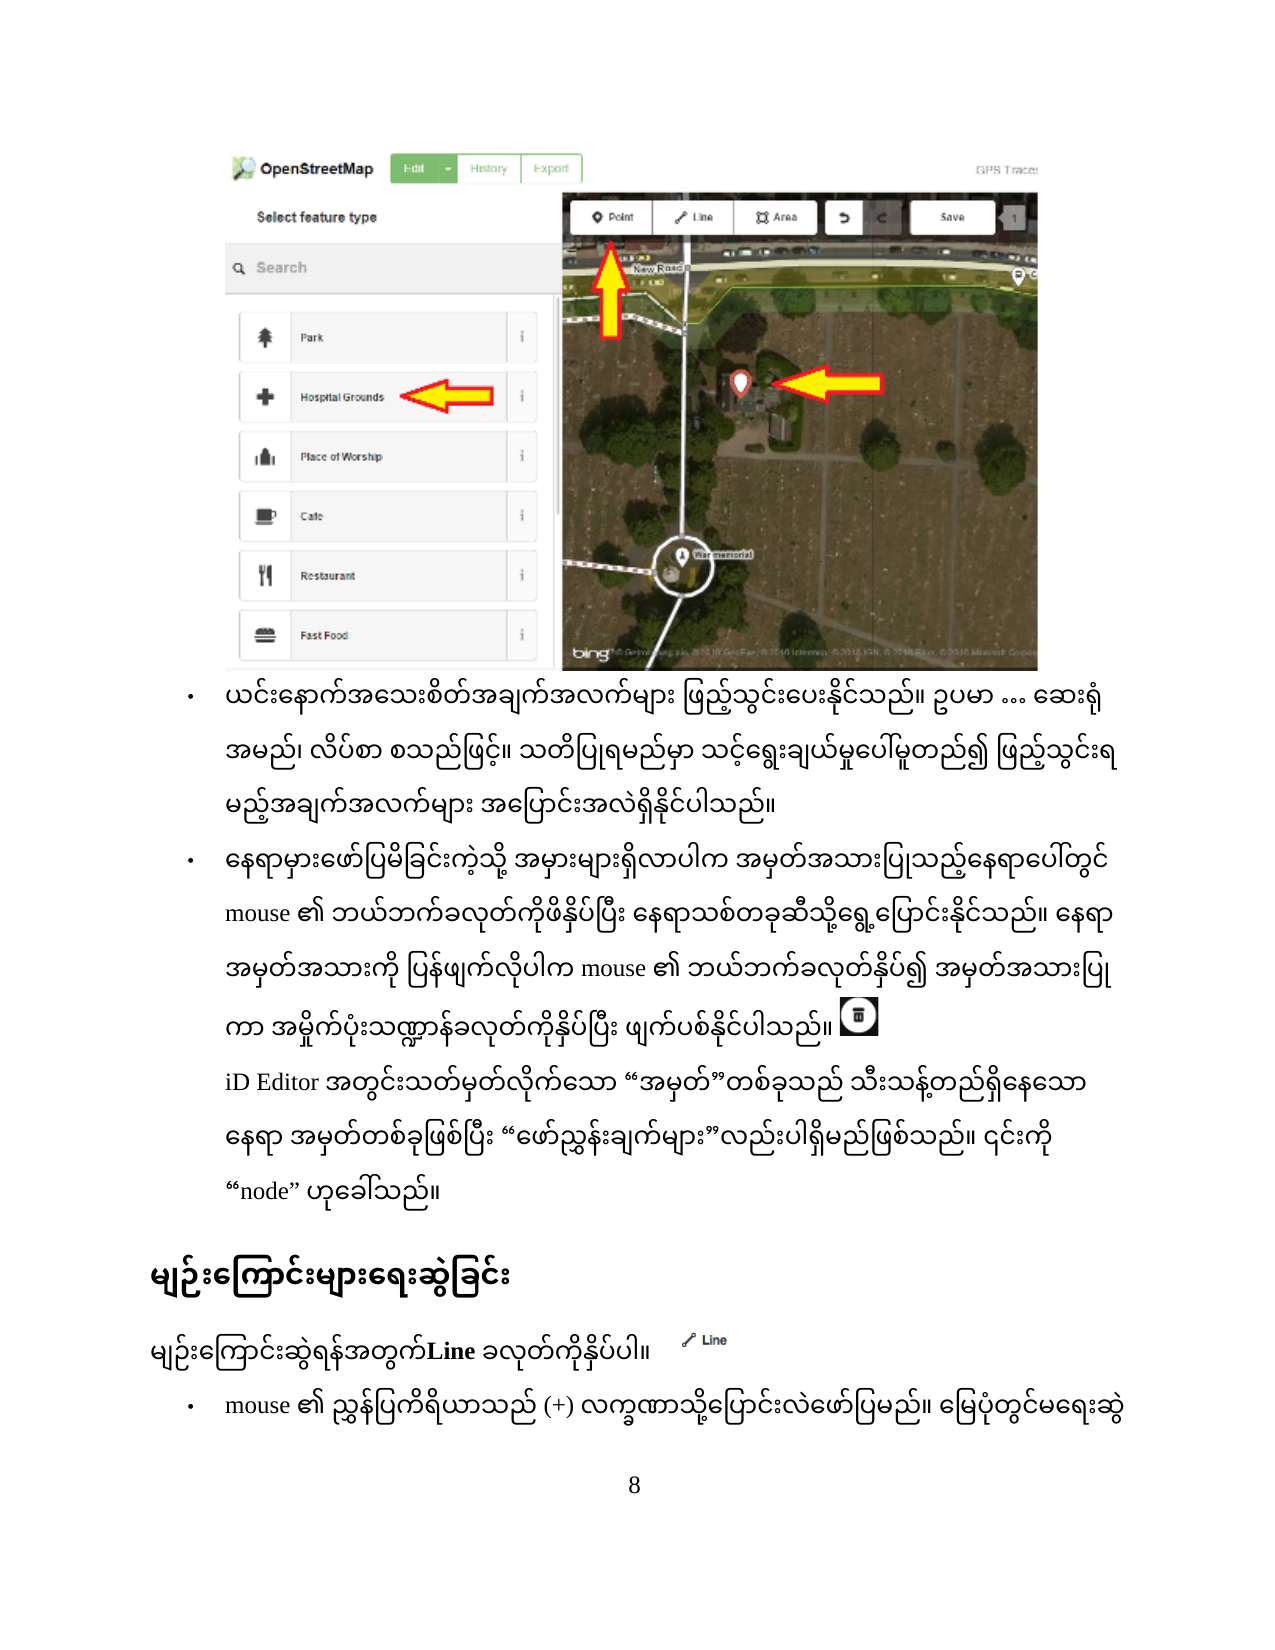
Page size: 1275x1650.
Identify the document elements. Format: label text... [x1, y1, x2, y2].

list [187, 150, 225, 670]
picture [657, 1321, 748, 1360]
subtitle မျဉ်းကြောင်းများရေးဆွဲခြင်း [150, 1246, 1125, 1309]
list mouse ၏ ညွှန်ပြကိရိယာသည် (+) လက္ခဏာသို့ပြောင်းလဲဖော်ပြမည်။ မြေပုံတွင်မရေးဆွဲ [187, 1381, 1125, 1435]
list ယင်းနောက်အသေးစိတ်အချက်အလက်များ ဖြည့်သွင်းပေးနိုင်သည်။ ဥပမာ … ဆေးရုံအမည်၊ လိပ်စာ စသည်ဖြင့်။ သတိပြုရမည်မှာ သင့်ရွေးချယ်မှုပေါ်မူတည်၍ ဖြည့်သွင်းရမည့်အချက်အလက်များ အပြောင်းအလဲရှိနိုင်ပါသည်။ [187, 670, 1125, 834]
list [1038, 150, 1125, 670]
picture [839, 997, 879, 1036]
picture [225, 150, 1038, 671]
text မျဉ်းကြောင်းဆွဲရန်အတွက်Line ခလုတ်ကိုနှိပ်ပါ။ [150, 1322, 1125, 1381]
list နေရာမှားဖော်ပြမိခြင်းကဲ့သို့ အမှားများရှိလာပါက အမှတ်အသားပြုသည့်နေရာပေါ်တွင် mouse ၏ ဘယ်ဘက်ခလုတ်ကိုဖိနှိပ်ပြီး နေရာသစ်တခုဆီသို့ရွေ့ပြောင်းနိုင်သည်။ နေရာအမှတ်အသားကို ပြန်ဖျက်လိုပါက mouse ၏ ဘယ်ဘက်ခလုတ်နှိပ်၍ အမှတ်အသားပြုကာ အမှိုက်ပုံးသဏ္ဍာန်ခလုတ်ကိုနှိပ်ပြီး ဖျက်ပစ်နိုင်ပါသည်။ iD Editor အတွင်းသတ်မှတ်လိုက်သော “အမှတ်”တစ်ခုသည် သီးသန့်တည်ရှိနေသော နေရာ အမှတ်တစ်ခုဖြစ်ပြီး “ဖော်ညွှန်းချက်များ”လည်းပါရှိမည်ဖြစ်သည်။ ၎င်းကို “node” ဟုခေါ်သည်။ [187, 834, 1125, 1221]
